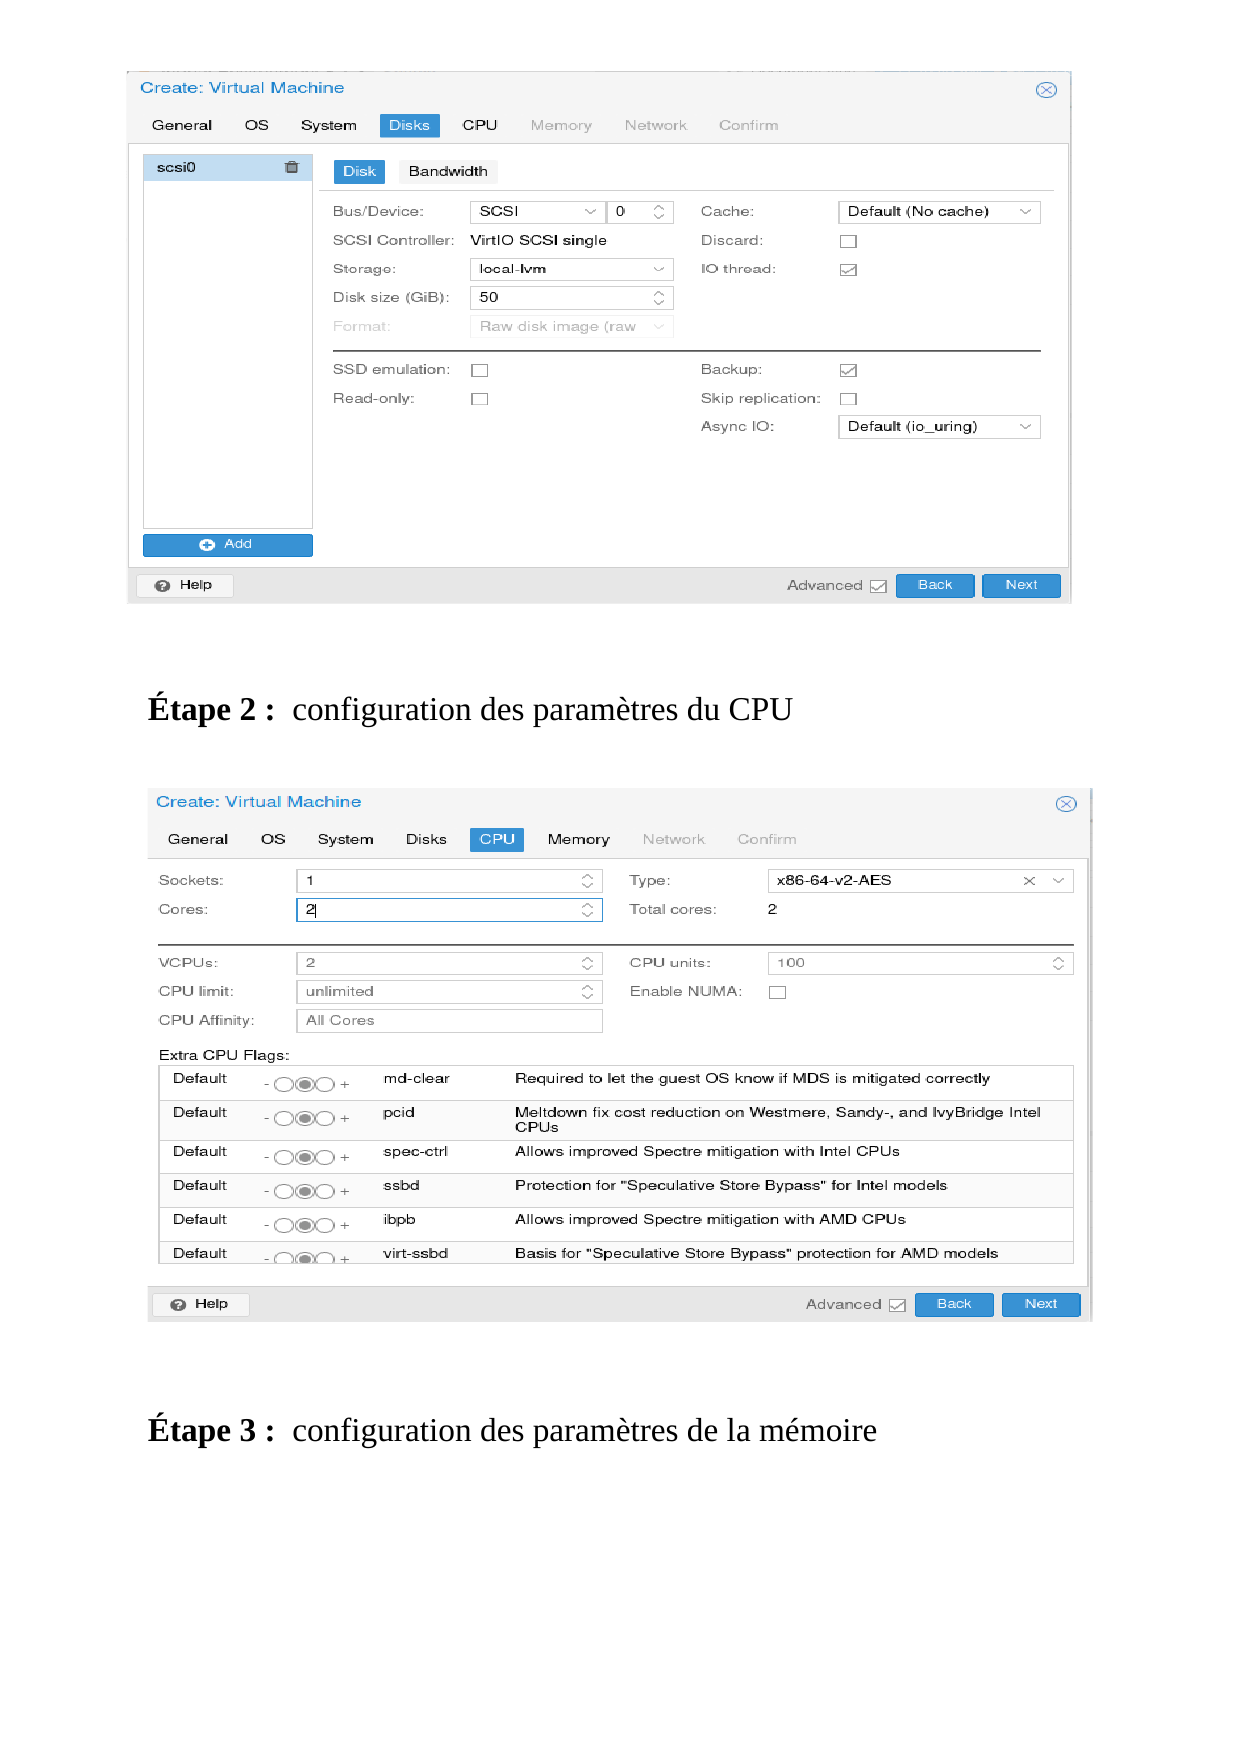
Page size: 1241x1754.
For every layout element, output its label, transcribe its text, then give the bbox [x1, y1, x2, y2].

picture [147, 788, 1093, 1322]
picture [126, 71, 1072, 604]
text Étape 3 : configuration des paramètres de la mémoire [148, 1410, 1093, 1449]
text Étape 2 : configuration des paramètres du CPU [148, 689, 1093, 727]
